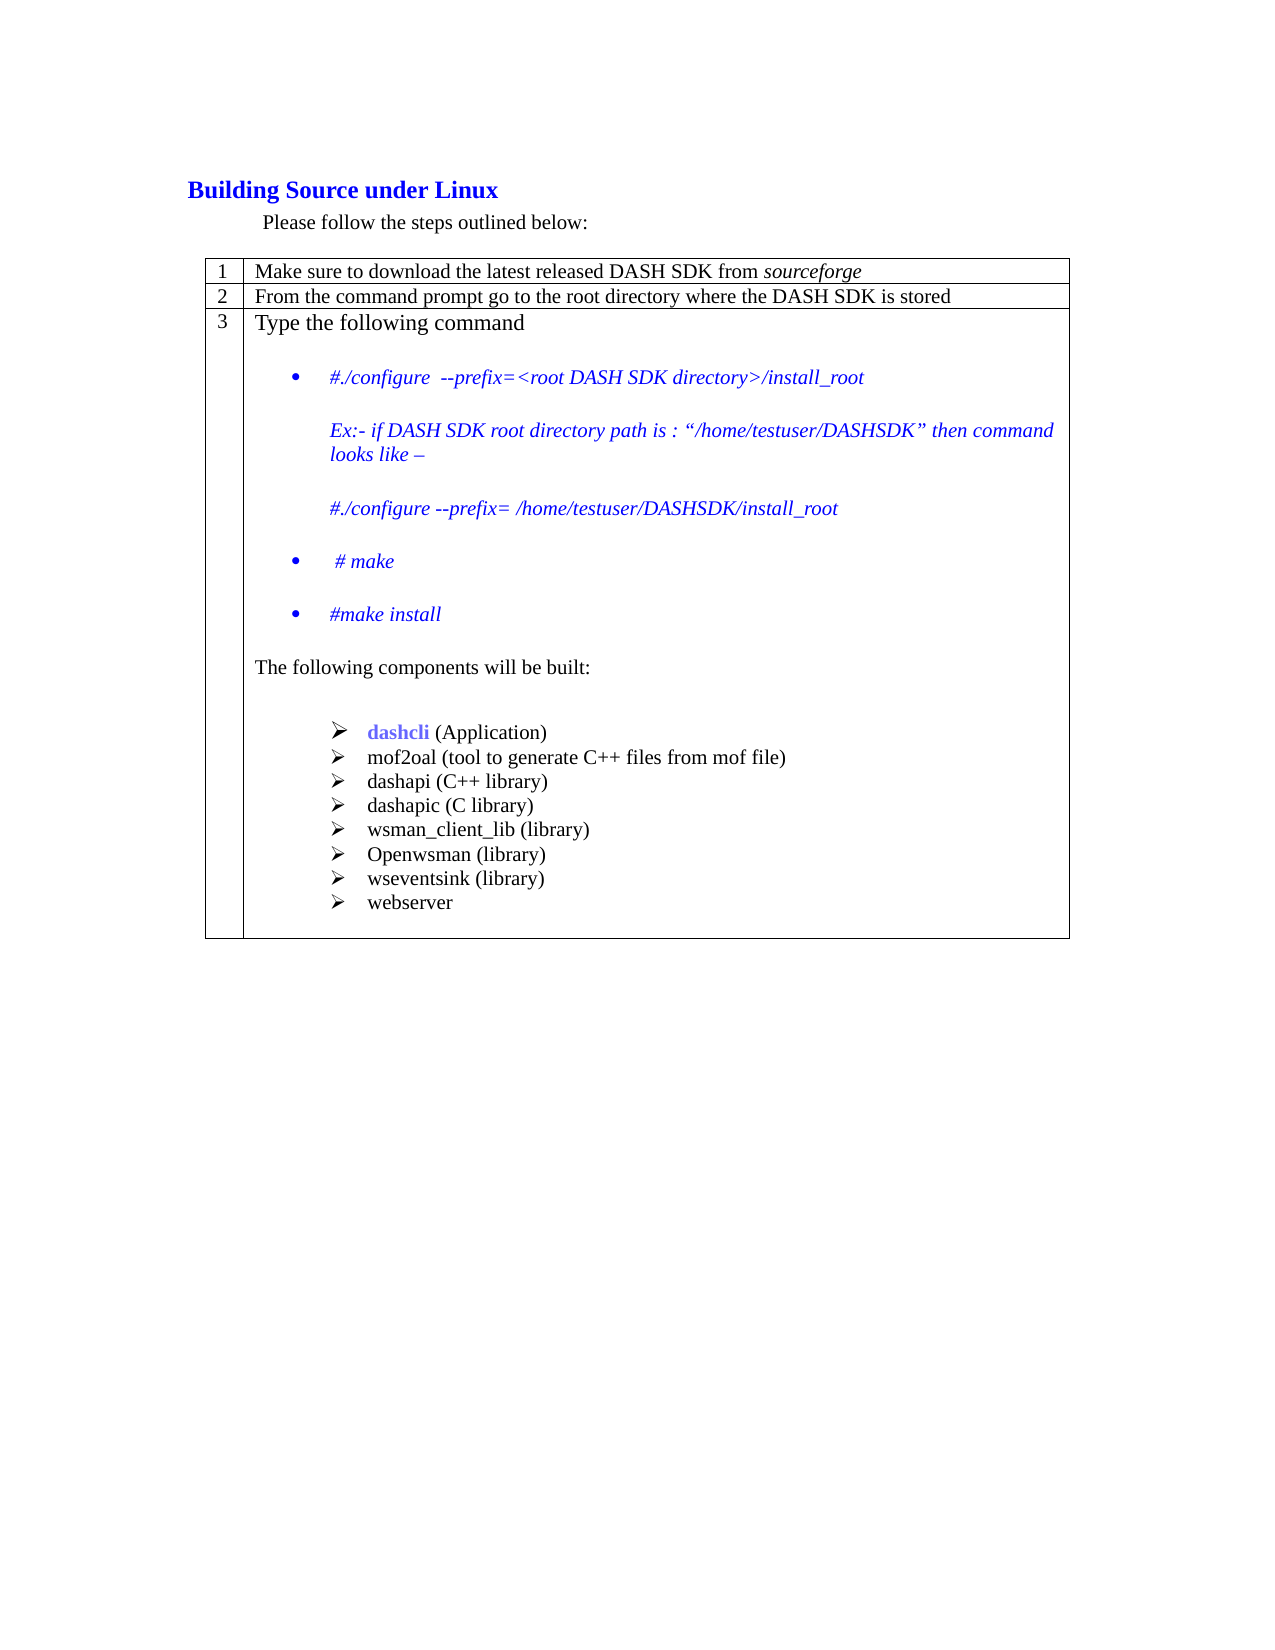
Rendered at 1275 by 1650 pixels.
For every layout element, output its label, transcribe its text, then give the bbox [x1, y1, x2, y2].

text Please follow the steps outlined below: [187, 210, 1087, 234]
table_header 1 [206, 259, 243, 283]
table_cell 2 [206, 284, 243, 308]
subtitle Building Source under Linux [187, 175, 1087, 204]
table_header Make sure to download the latest released DASH SDK from sourceforge [244, 259, 1069, 283]
table_cell From the command prompt go to the root directory where the DASH SDK is stored [244, 284, 1069, 308]
table_cell Type the following command #./configure --prefix=<root DASH SDK directory>/install_root Ex:- if DASH SDK root directory path is : “/home/testuser/DASHSDK” then command looks like – #./configure --prefix= /home/testuser/DASHSDK/install_root # make #make install The following components will be built: dashcli (Application) mof2oal (tool to generate C++ files from mof file) dashapi (C++ library) dashapic (C library) wsman_client_lib (library) Openwsman (library) wseventsink (library) webserver [244, 309, 1069, 938]
table_cell 3 [206, 309, 243, 938]
